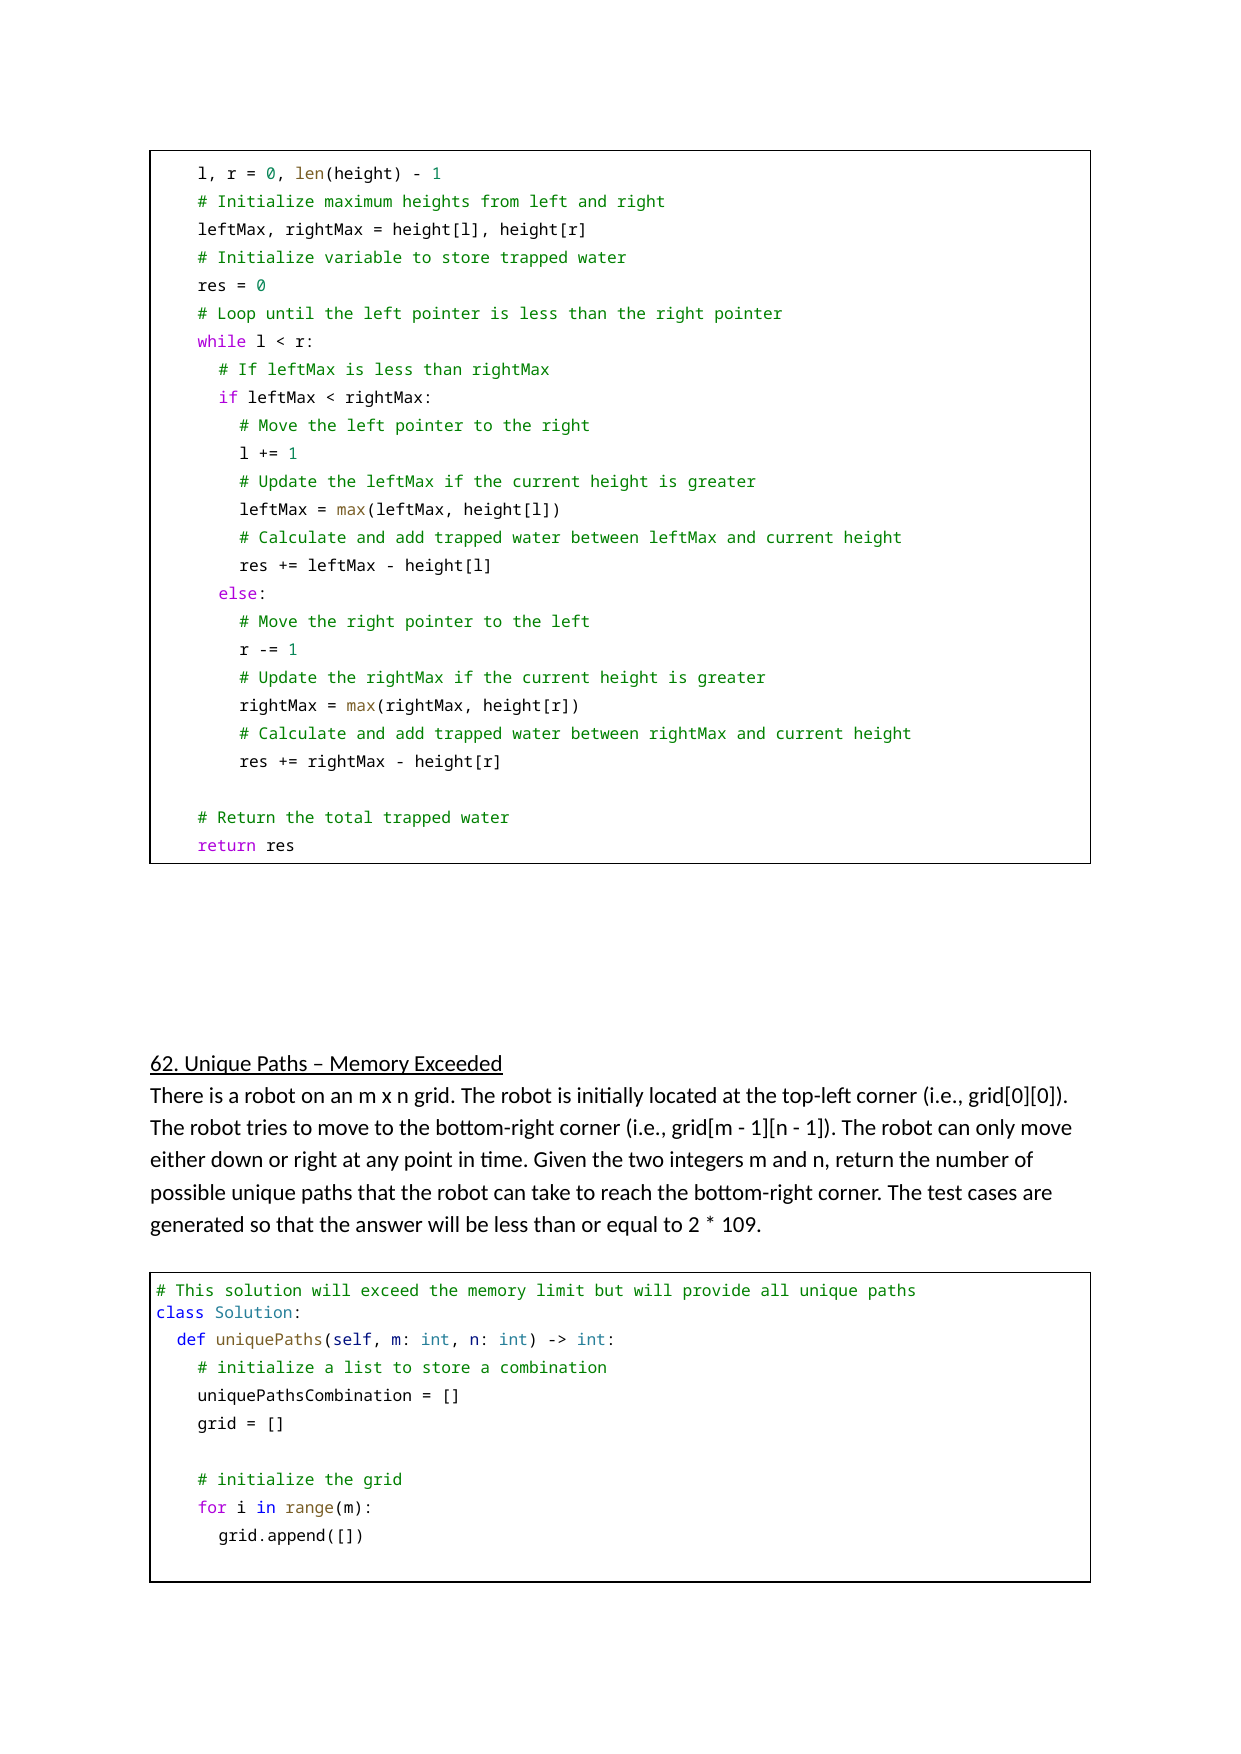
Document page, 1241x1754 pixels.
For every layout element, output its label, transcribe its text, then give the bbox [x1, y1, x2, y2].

text 62. Unique Paths – Memory Exceeded There is a robot on an m x n grid. The robot is initially located at the top-left corner (i.e., grid[0][0]). The robot tries to move to the bottom-right corner (i.e., grid[m - 1][n - 1]). The robot can only move either down or right at any point in time. Given the two integers m and n, return the number of possible unique paths that the robot can take to reach the bottom-right corner. The test cases are generated so that the answer will be less than or equal to 2 * 109. [150, 1049, 1090, 1238]
table_header l, r = 0, len(height) - 1 # Initialize maximum heights from left and right leftMax, rightMax = height[l], height[r] # Initialize variable to store trapped water res = 0 # Loop until the left pointer is less than the right pointer while l < r: # If leftMax is less than rightMax if leftMax < rightMax: # Move the left pointer to the right l += 1 # Update the leftMax if the current height is greater leftMax = max(leftMax, height[l]) # Calculate and add trapped water between leftMax and current height res += leftMax - height[l] else: # Move the right pointer to the left r -= 1 # Update the rightMax if the current height is greater rightMax = max(rightMax, height[r]) # Calculate and add trapped water between rightMax and current height res += rightMax - height[r] # Return the total trapped water return res [151, 151, 1090, 863]
table_header # This solution will exceed the memory limit but will provide all unique paths class Solution: def uniquePaths(self, m: int, n: int) -> int: # initialize a list to store a combination uniquePathsCombination = [] grid = [] # initialize the grid for i in range(m): grid.append([]) [151, 1273, 1090, 1581]
